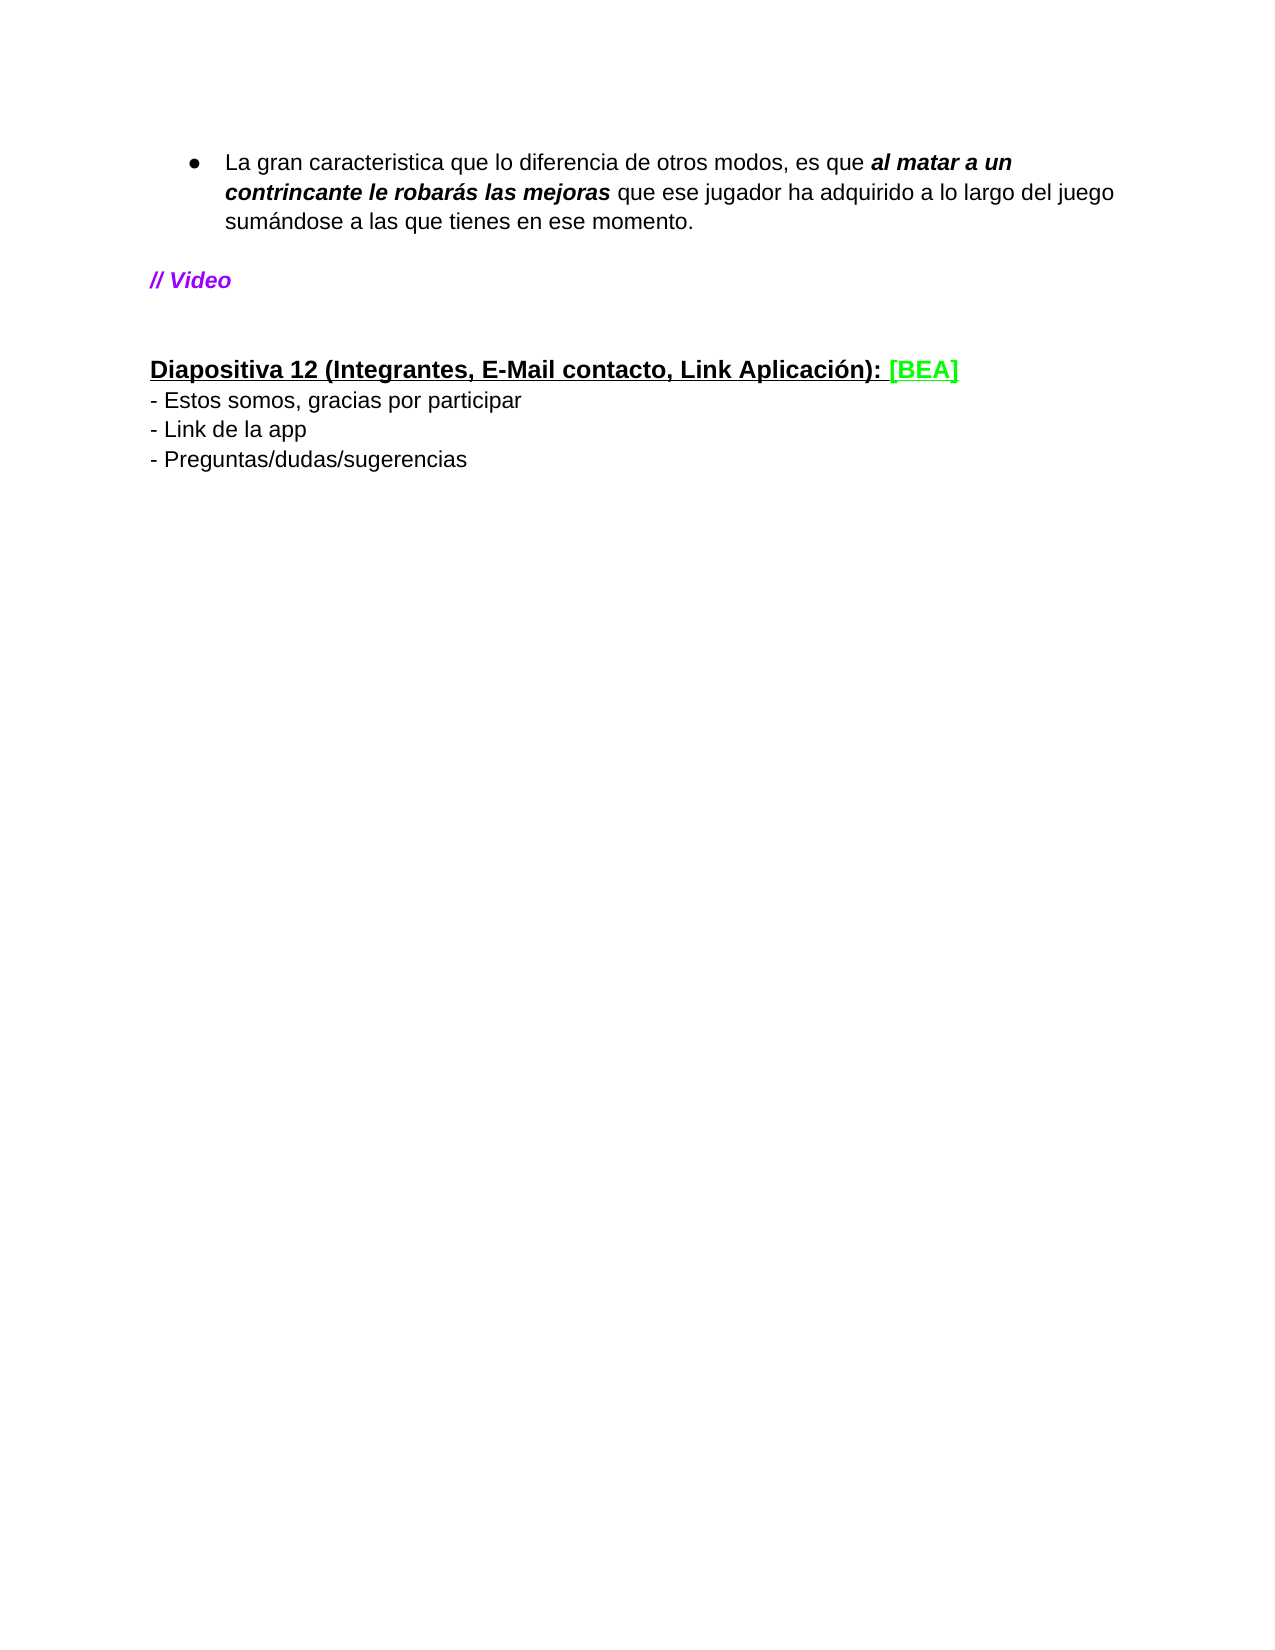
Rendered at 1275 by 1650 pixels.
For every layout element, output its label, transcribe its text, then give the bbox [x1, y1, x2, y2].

list La gran caracteristica que lo diferencia de otros modos, es que al matar a un contrincante le robarás las mejoras que ese jugador ha adquirido a lo largo del juego sumándose a las que tienes en ese momento. [187, 150, 1125, 234]
text Diapositiva 12 (Integrantes, E-Mail contacto, Link Aplicación): [BEA] [150, 356, 1125, 383]
text // Video [150, 267, 1125, 293]
text - Estos somos, gracias por participar [150, 388, 1125, 413]
text - Link de la app [150, 417, 1125, 443]
text - Preguntas/dudas/sugerencias [150, 446, 1125, 472]
